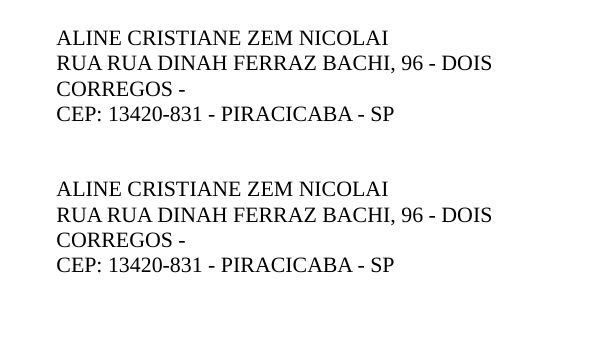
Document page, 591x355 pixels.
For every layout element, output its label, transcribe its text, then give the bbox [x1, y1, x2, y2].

text CEP: 13420-831 - PIRACICABA - SP [56, 252, 469, 277]
text ALINE CRISTIANE ZEM NICOLAI [56, 25, 528, 50]
text ALINE CRISTIANE ZEM NICOLAI [56, 176, 487, 202]
text RUA RUA DINAH FERRAZ BACHI, 96 - DOIS CORREGOS - [56, 50, 528, 101]
text CEP: 13420-831 - PIRACICABA - SP [56, 101, 469, 126]
text RUA RUA DINAH FERRAZ BACHI, 96 - DOIS CORREGOS - [56, 202, 528, 252]
